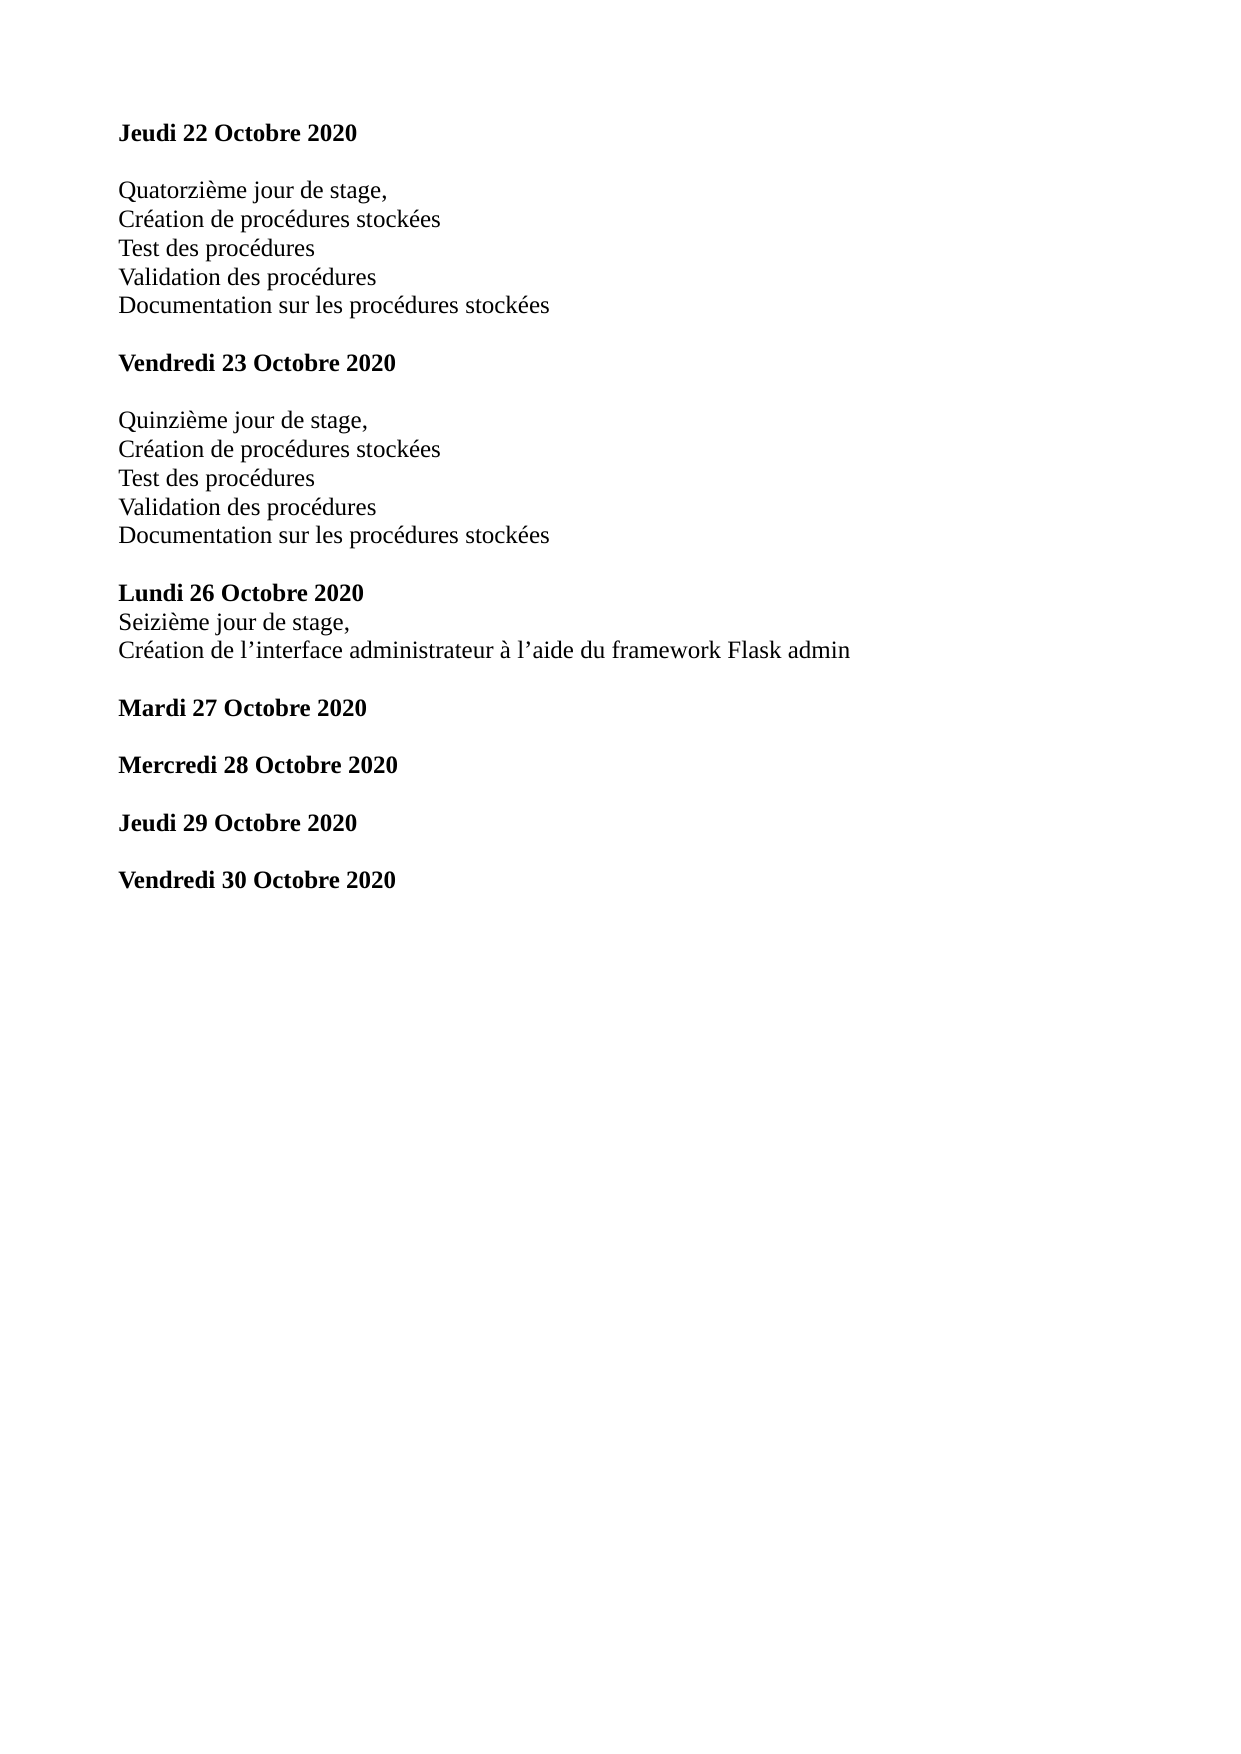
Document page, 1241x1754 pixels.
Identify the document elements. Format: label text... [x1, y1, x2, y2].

text Seizième jour de stage, [118, 607, 1122, 636]
text Lundi 26 Octobre 2020 [118, 578, 1122, 607]
text Vendredi 30 Octobre 2020 [118, 866, 1122, 894]
text Quatorzième jour de stage, [118, 176, 1122, 204]
text Mercredi 28 Octobre 2020 [118, 751, 1122, 779]
text Création de l’interface administrateur à l’aide du framework Flask admin [118, 636, 1122, 664]
text Test des procédures [118, 463, 1122, 492]
text Création de procédures stockées [118, 434, 1122, 463]
text Validation des procédures [118, 492, 1122, 521]
text Validation des procédures [118, 262, 1122, 291]
text Vendredi 23 Octobre 2020 [118, 348, 1122, 377]
text Mardi 27 Octobre 2020 [118, 693, 1122, 722]
text Jeudi 29 Octobre 2020 [118, 808, 1122, 837]
text Création de procédures stockées [118, 204, 1122, 233]
text Quinzième jour de stage, [118, 406, 1122, 434]
text Documentation sur les procédures stockées [118, 291, 1122, 319]
text Test des procédures [118, 233, 1122, 262]
text Documentation sur les procédures stockées [118, 521, 1122, 549]
text Jeudi 22 Octobre 2020 [118, 118, 1122, 147]
